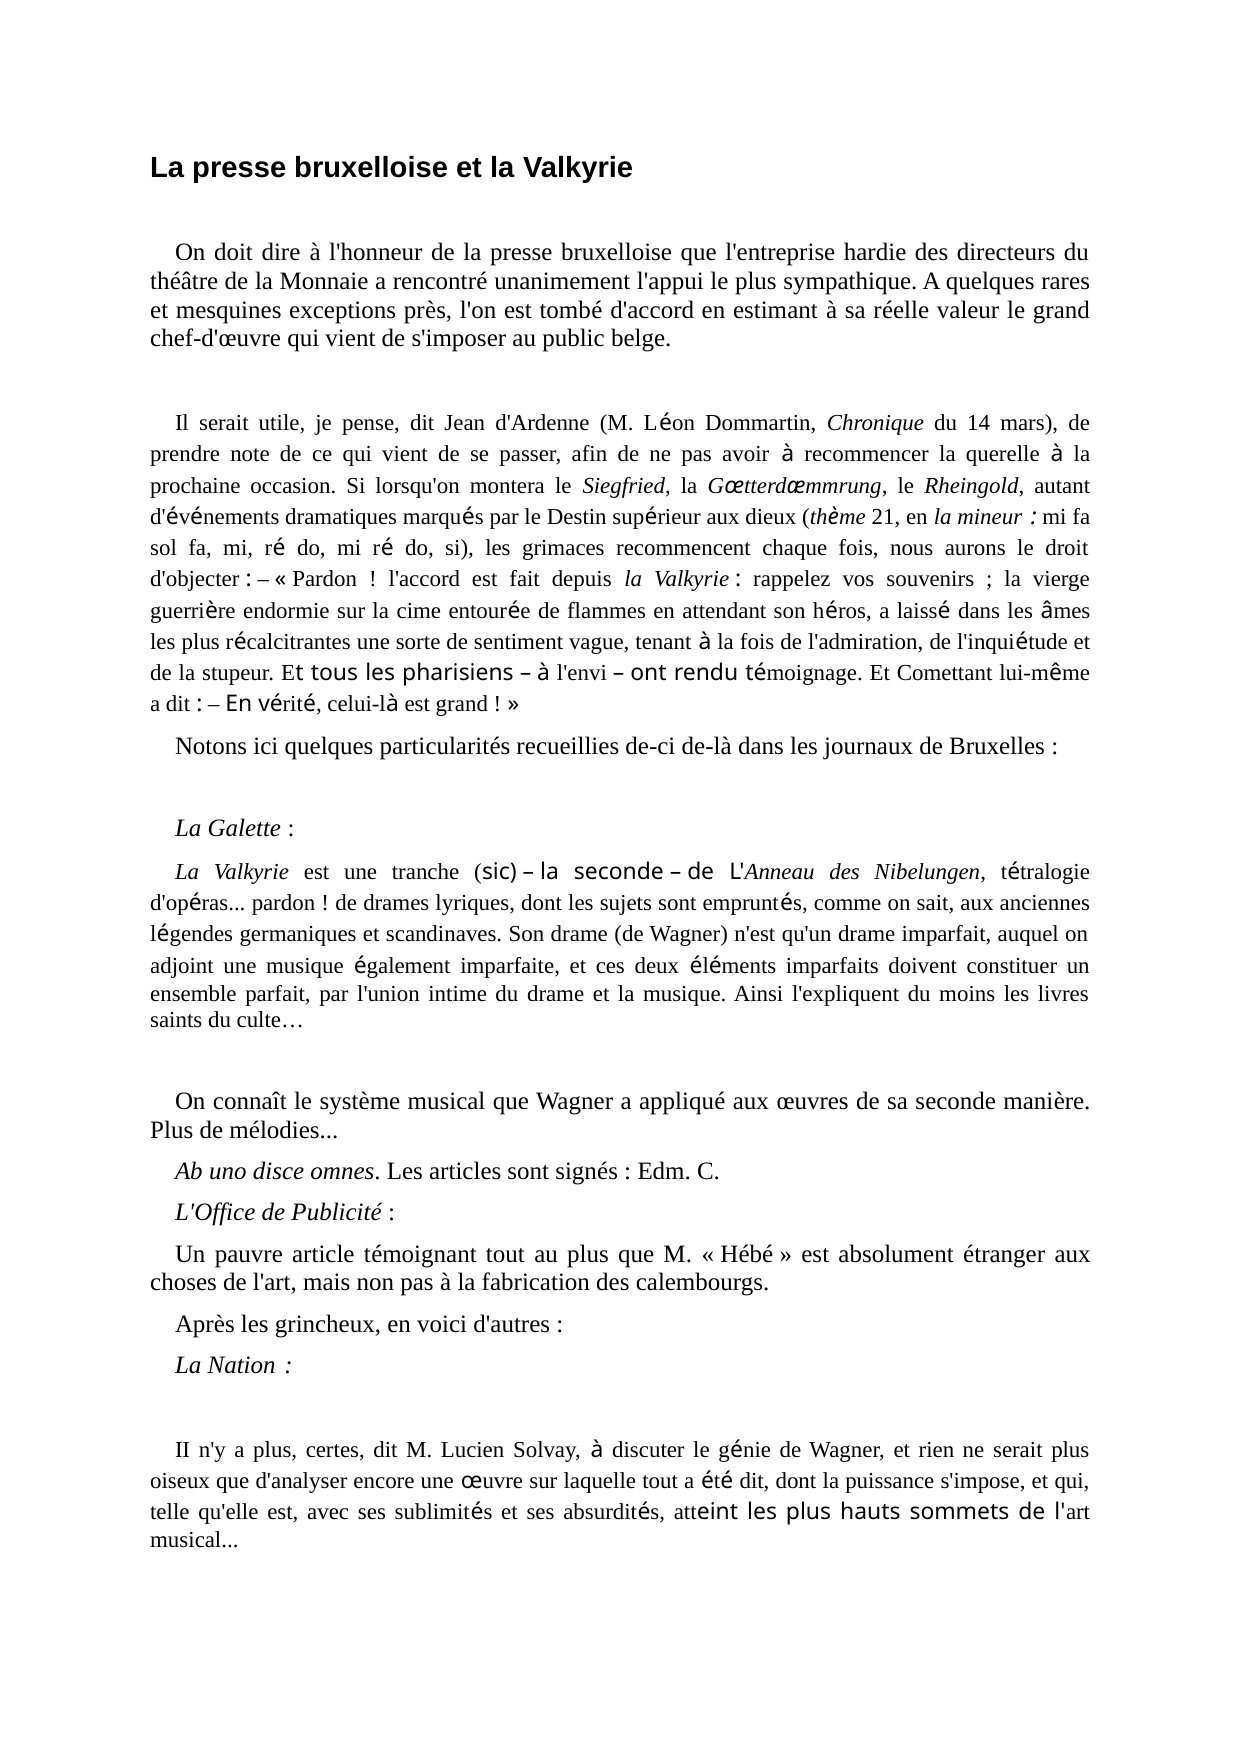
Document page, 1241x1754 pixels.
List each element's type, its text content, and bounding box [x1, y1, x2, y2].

text On connaît le système musical que Wagner a appliqué aux œuvres de sa seconde manière. Plus de mélodies... [150, 1086, 1090, 1144]
subtitle La presse bruxelloise et la Valkyrie [150, 150, 1090, 183]
text La Valkyrie est une tranche (sic) – la seconde – de L'Anneau des Nibelungen, tétralogie d'opéras... pardon ! de drames lyriques, dont les sujets sont empruntés, comme on sait, aux anciennes légendes germaniques et scandinaves. Son drame (de Wagner) n'est qu'un drame imparfait, auquel on adjoint une musique également imparfaite, et ces deux éléments imparfaits doivent constituer un ensemble parfait, par l'union intime du drame et la musique. Ainsi l'expliquent du moins les livres saints du culte… [150, 855, 1090, 1032]
text II n'y a plus, certes, dit M. Lucien Solvay, à discuter le génie de Wagner, et rien ne serait plus oiseux que d'analyser encore une œuvre sur laquelle tout a été dit, dont la puissance s'impose, et qui, telle qu'elle est, avec ses sublimités et ses absurdités, atteint les plus hauts sommets de l'art musical... [150, 1432, 1090, 1553]
text Un pauvre article témoignant tout au plus que M. « Hébé » est absolument étranger aux choses de l'art, mais non pas à la fabrication des calembourgs. [150, 1239, 1090, 1296]
text Il serait utile, je pense, dit Jean d'Ardenne (M. Léon Dommartin, Chronique du 14 mars), de prendre note de ce qui vient de se passer, afin de ne pas avoir à recommencer la querelle à la prochaine occasion. Si lorsqu'on montera le Siegfried, la Gœtterdæmmrung, le Rheingold, autant d'événements dramatiques marqués par le Destin supérieur aux dieux (thème 21, en la mineur : mi fa sol fa, mi, ré do, mi ré do, si), les grimaces recommencent chaque fois, nous aurons le droit d'objecter : – « Pardon ! l'accord est fait depuis la Valkyrie : rappelez vos souvenirs ; la vierge guerrière endormie sur la cime entourée de flammes en attendant son héros, a laissé dans les âmes les plus récalcitrantes une sorte de sentiment vague, tenant à la fois de l'admiration, de l'inquiétude et de la stupeur. Et tous les pharisiens – à l'envi – ont rendu témoignage. Et Comettant lui-même a dit : – En vérité, celui-là est grand ! » [150, 406, 1090, 718]
text Après les grincheux, en voici d'autres : [150, 1309, 1090, 1337]
text On doit dire à l'honneur de la presse bruxelloise que l'entreprise hardie des directeurs du théâtre de la Monnaie a rencontré unanimement l'appui le plus sympathique. A quelques rares et mesquines exceptions près, l'on est tombé d'accord en estimant à sa réelle valeur le grand chef-d'œuvre qui vient de s'imposer au public belge. [150, 237, 1090, 352]
text Notons ici quelques particularités recueillies de-ci de-là dans les journaux de Bruxelles : [150, 731, 1090, 760]
text La Galette : [150, 813, 1090, 842]
text La Nation : [150, 1350, 1090, 1379]
text Ab uno disce omnes. Les articles sont signés : Edm. C. [150, 1156, 1090, 1185]
text L'Office de Publicité : [150, 1197, 1090, 1226]
